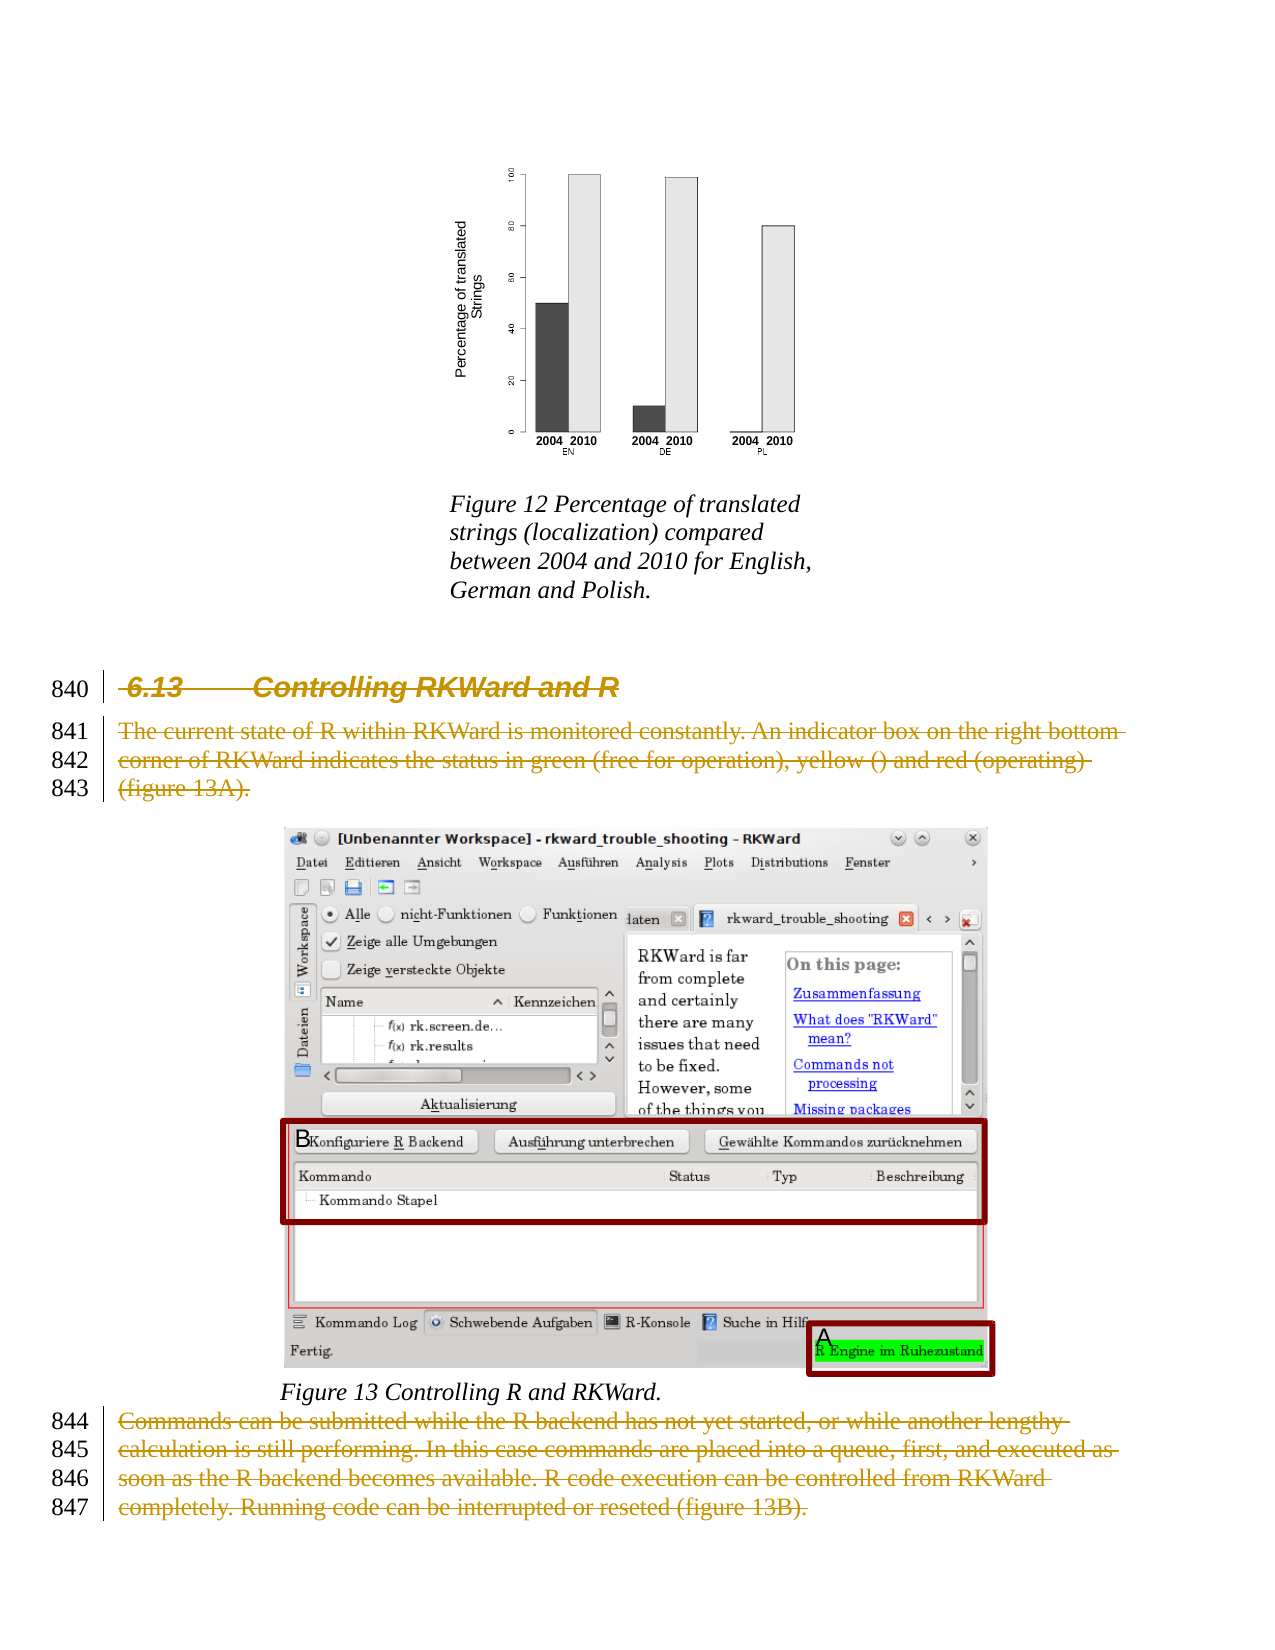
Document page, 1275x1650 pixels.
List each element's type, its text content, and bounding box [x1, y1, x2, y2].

text [988, 827, 995, 1320]
text [280, 827, 284, 1118]
text Figure 13 Controlling R and RKWard. [280, 1225, 995, 1406]
text Figure 12 Percentage of translated strings (localization) compared between 2004 and 2010 for English, German and Polish. [449, 131, 826, 604]
